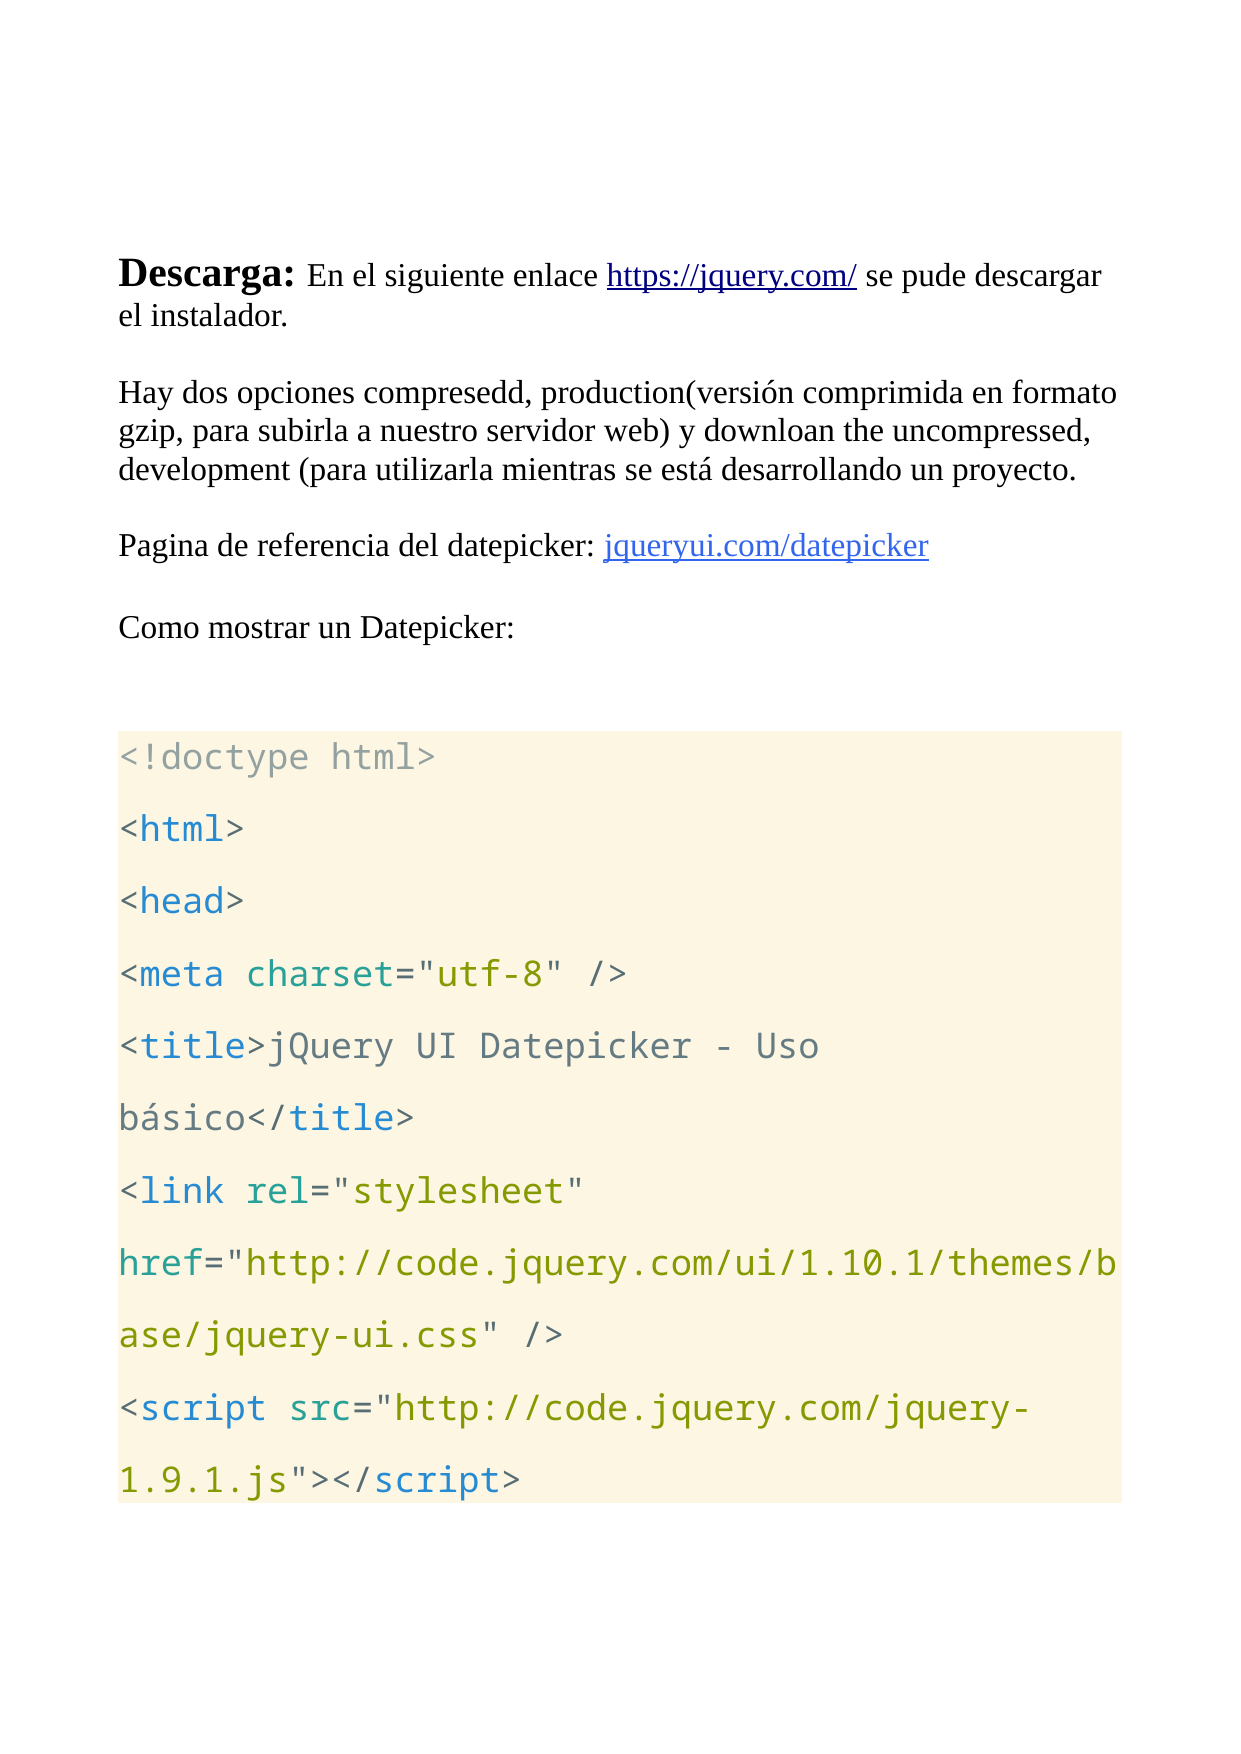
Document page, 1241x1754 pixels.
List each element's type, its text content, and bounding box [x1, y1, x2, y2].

text Descarga: En el siguiente enlace https://jquery.com/ se pude descargar el instalador. [118, 247, 1122, 334]
text <title>jQuery UI Datepicker - Uso básico</title> [118, 1021, 1122, 1141]
text <html> [118, 804, 1122, 852]
text <meta charset="utf-8" /> [118, 948, 1122, 997]
text <script src="http://code.jquery.com/jquery-1.9.1.js"></script> [118, 1382, 1122, 1503]
text <link rel="stylesheet" href="http://code.jquery.com/ui/1.10.1/themes/base/jquery-ui.css" /> [118, 1165, 1122, 1358]
text Hay dos opciones compresedd, production(versión comprimida en formato gzip, para subirla a nuestro servidor web) y downloan the uncompressed, development (para utilizarla mientras se está desarrollando un proyecto. [118, 372, 1122, 487]
text <!doctype html> [118, 731, 1122, 780]
text Pagina de referencia del datepicker: jqueryui.com/datepicker [118, 525, 1122, 564]
text <head> [118, 876, 1122, 924]
text Como mostrar un Datepicker: [118, 607, 1122, 645]
